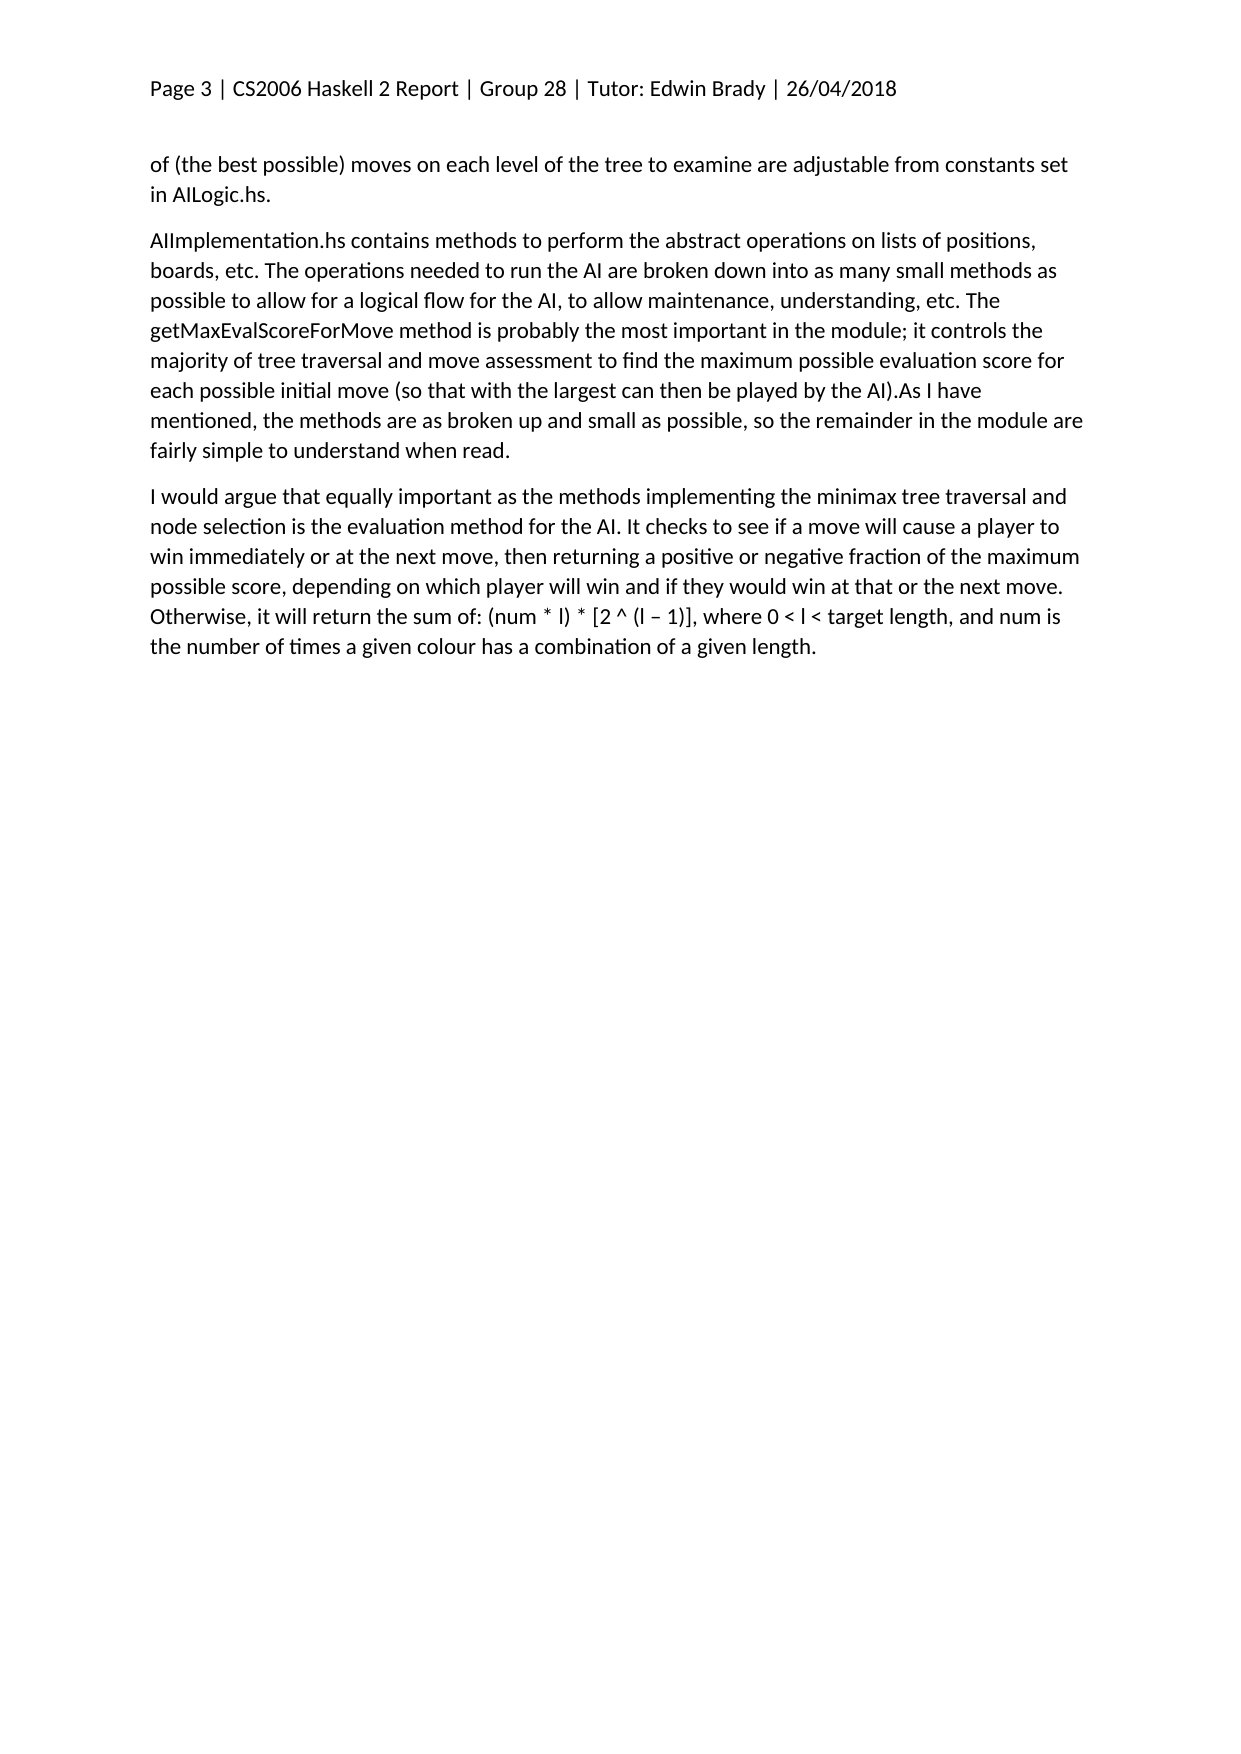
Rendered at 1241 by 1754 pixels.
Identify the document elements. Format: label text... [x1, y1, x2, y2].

text I would argue that equally important as the methods implementing the minimax tree traversal and node selection is the evaluation method for the AI. It checks to see if a move will cause a player to win immediately or at the next move, then returning a positive or negative fraction of the maximum possible score, depending on which player will win and if they would win at that or the next move. Otherwise, it will return the sum of: (num * l) * [2 ^ (l – 1)], where 0 < l < target length, and num is the number of times a given colour has a combination of a given length. [150, 482, 1090, 660]
text AIImplementation.hs contains methods to perform the abstract operations on lists of positions, boards, etc. The operations needed to run the AI are broken down into as many small methods as possible to allow for a logical flow for the AI, to allow maintenance, understanding, etc. The getMaxEvalScoreForMove method is probably the most important in the module; it controls the majority of tree traversal and move assessment to find the maximum possible evaluation score for each possible initial move (so that with the largest can then be played by the AI).As I have mentioned, the methods are as broken up and small as possible, so the remainder in the module are fairly simple to understand when read. [150, 226, 1090, 464]
text of (the best possible) moves on each level of the tree to examine are adjustable from constants set in AILogic.hs. [150, 150, 1090, 208]
